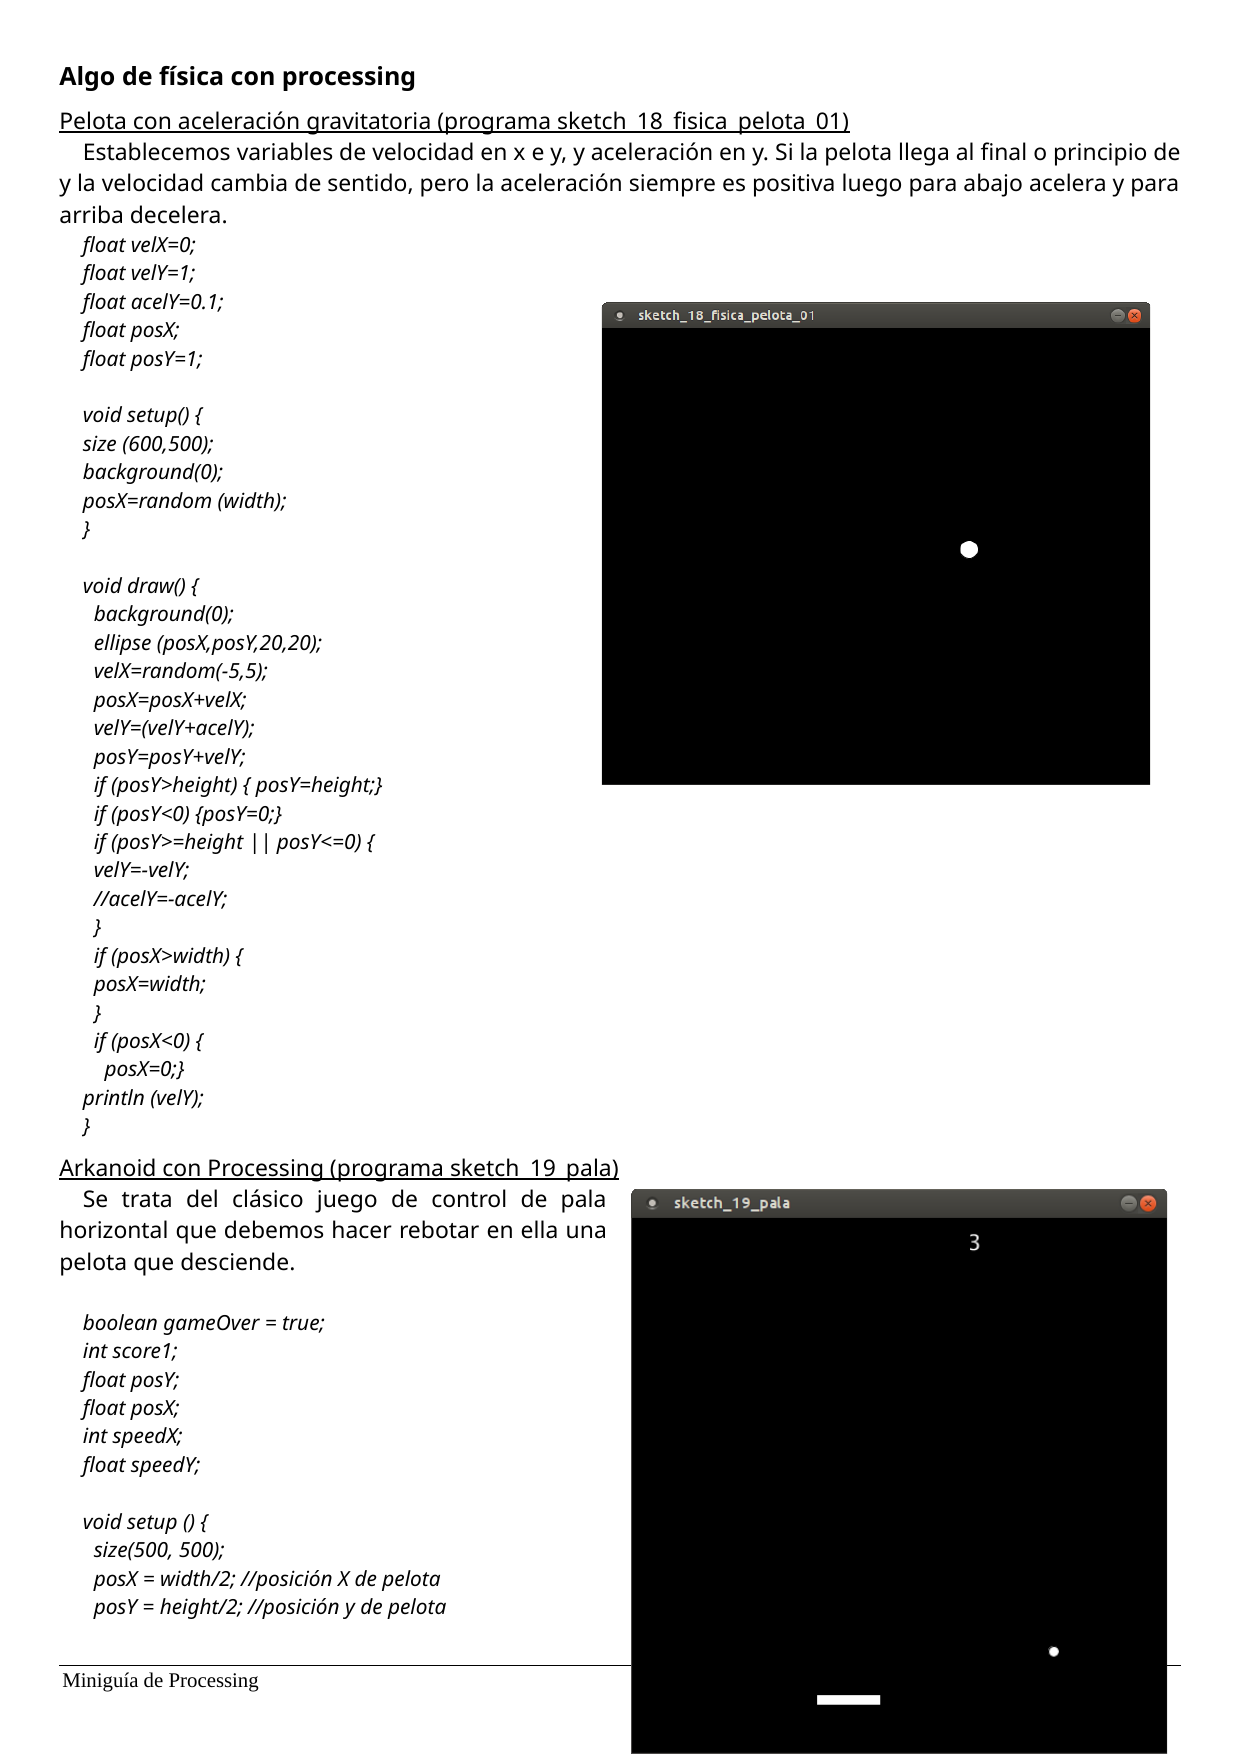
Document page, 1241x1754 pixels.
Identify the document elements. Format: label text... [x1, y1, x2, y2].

text //acelY=-acelY; [59, 884, 1181, 912]
text Establecemos variables de velocidad en x e y, y aceleración en y. Si la pelota llega al final o principio de y la velocidad cambia de sentido, pero la aceleración siempre es positiva luego para abajo acelera y para arriba decelera. [59, 136, 1181, 230]
text [1151, 742, 1181, 770]
picture [631, 1189, 1168, 1754]
text float speedY; [59, 1450, 631, 1478]
text posX = width/2; //posición X de pelota [59, 1564, 631, 1592]
text [1151, 571, 1181, 599]
text ellipse (posX,posY,20,20); [59, 628, 601, 656]
text size (600,500); [59, 429, 601, 457]
text velY=(velY+acelY); [59, 713, 601, 742]
text println (velY); [59, 1083, 1181, 1111]
text } [59, 912, 1181, 941]
text float velX=0; [59, 230, 1181, 258]
text if (posY>height) { posY=height;} [59, 770, 1181, 799]
text [1151, 599, 1181, 628]
text [1151, 628, 1181, 656]
text void setup() { [59, 401, 601, 429]
text if (posY<0) {posY=0;} [59, 799, 1181, 827]
text float acelY=0.1; [59, 287, 1181, 315]
text posY = height/2; //posición y de pelota [59, 1592, 631, 1621]
text [1168, 1393, 1181, 1422]
text size(500, 500); [59, 1535, 631, 1564]
text int score1; [59, 1336, 631, 1365]
text void draw() { [59, 571, 601, 599]
text Pelota con aceleración gravitatoria (programa sketch_18_fisica_pelota_01) [59, 105, 1181, 136]
text posX=0;} [59, 1054, 1181, 1083]
text [1168, 1365, 1181, 1393]
text float posX; [59, 315, 601, 344]
text } [59, 998, 1181, 1026]
text posX=posX+velX; [59, 685, 601, 713]
text posX=random (width); [59, 486, 601, 514]
text if (posX<0) { [59, 1026, 1181, 1054]
text [1168, 1507, 1181, 1535]
text int speedX; [59, 1422, 631, 1450]
text [1168, 1535, 1181, 1564]
text background(0); [59, 599, 601, 628]
text velY=-velY; [59, 856, 1181, 884]
text posY=posY+velY; [59, 742, 601, 770]
text boolean gameOver = true; [59, 1308, 631, 1336]
text if (posX>width) { [59, 941, 1181, 969]
text posX=width; [59, 969, 1181, 998]
text if (posY>=height || posY<=0) { [59, 827, 1181, 856]
text [1151, 514, 1181, 543]
text [1151, 685, 1181, 713]
text [1151, 457, 1181, 486]
text [1168, 1336, 1181, 1365]
text void setup () { [59, 1507, 631, 1535]
text velX=random(-5,5); [59, 656, 601, 685]
text [1151, 401, 1181, 429]
text [1151, 713, 1181, 742]
text float posY=1; [59, 344, 601, 372]
text [1151, 429, 1181, 457]
text } [59, 514, 601, 543]
text float posX; [59, 1393, 631, 1422]
text [1168, 1422, 1181, 1450]
text float posY; [59, 1365, 631, 1393]
text Se trata del clásico juego de control de pala horizontal que debemos hacer rebotar en ella una pelota que desciende. [59, 1183, 1181, 1277]
text [1151, 656, 1181, 685]
text Arkanoid con Processing (programa sketch_19_pala) [59, 1152, 1181, 1183]
text float velY=1; [59, 258, 1181, 287]
text [1151, 315, 1181, 344]
picture [601, 302, 1151, 785]
text [1151, 344, 1181, 372]
text [1151, 486, 1181, 514]
text background(0); [59, 457, 601, 486]
text Algo de física con processing [59, 59, 1181, 93]
text [1168, 1450, 1181, 1478]
text } [59, 1111, 1181, 1140]
